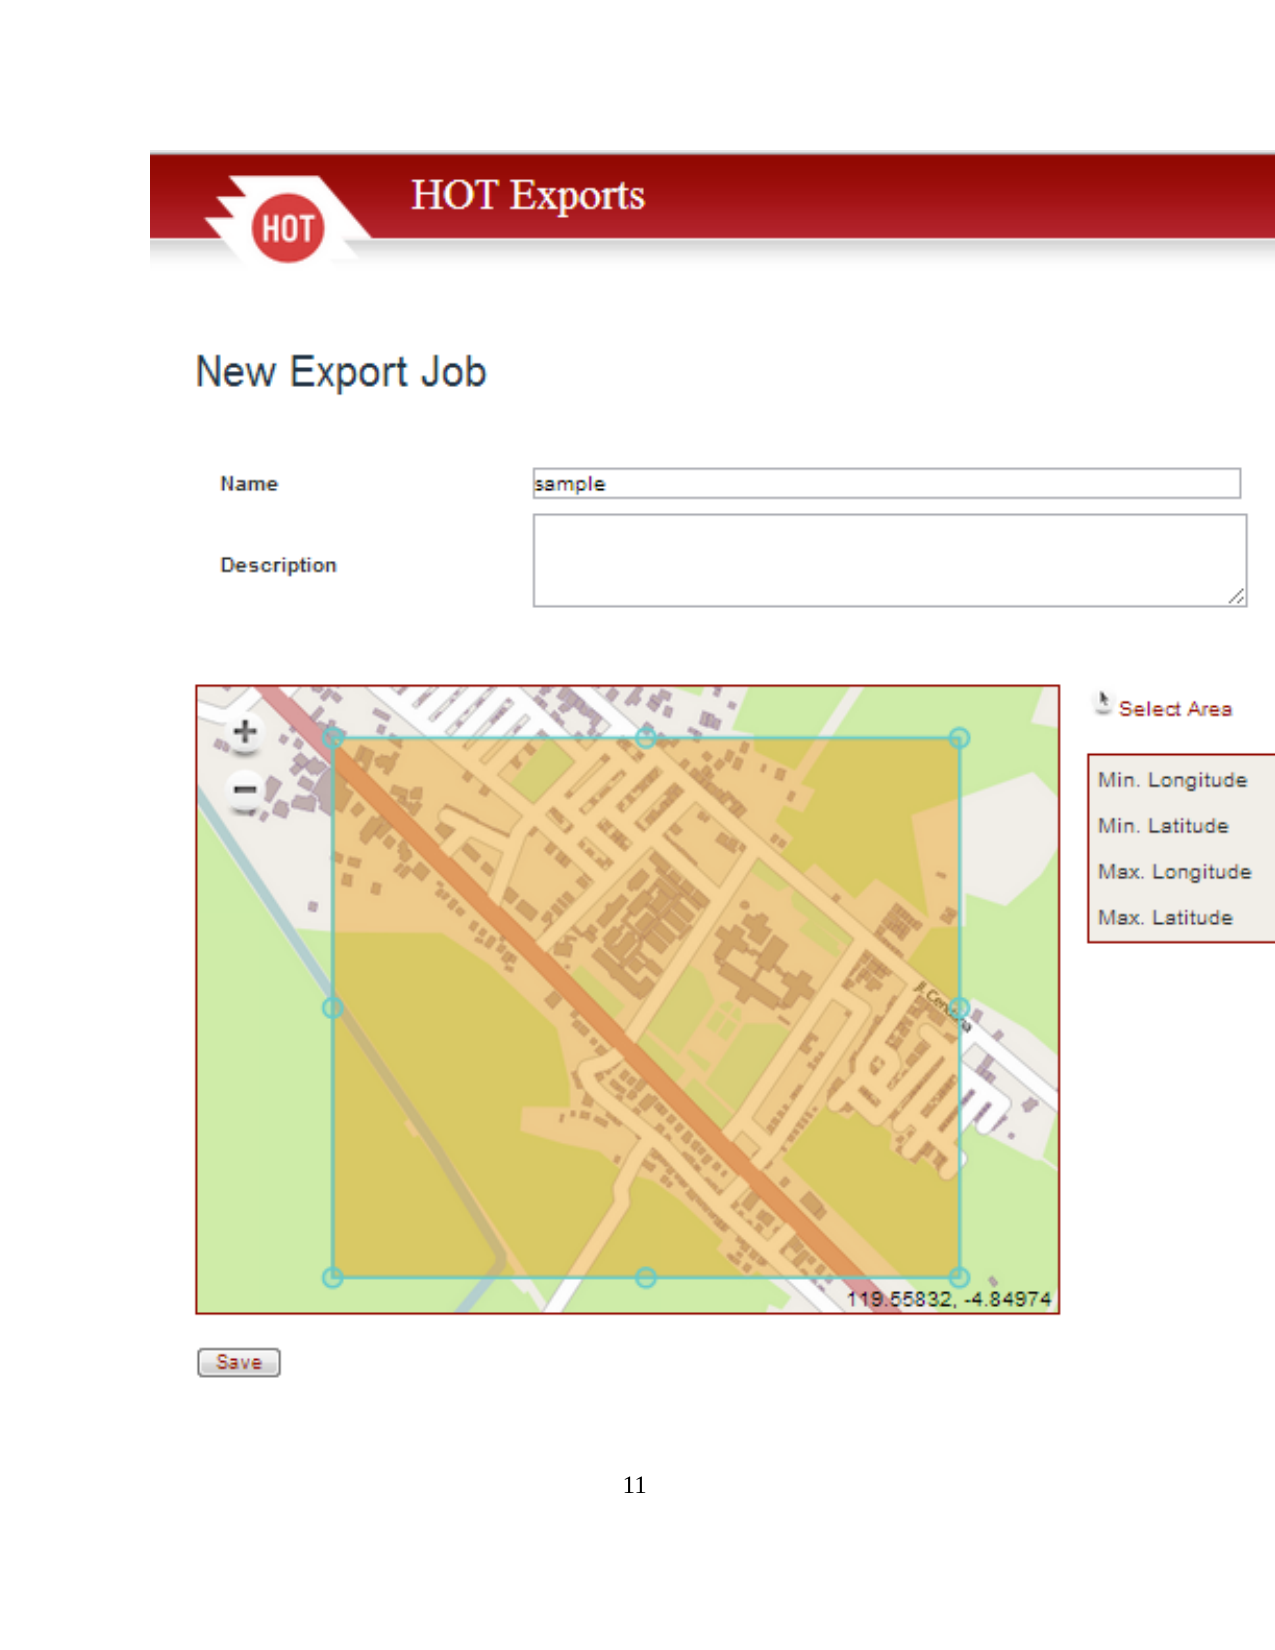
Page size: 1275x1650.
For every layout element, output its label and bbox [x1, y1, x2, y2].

picture [150, 150, 1275, 1407]
